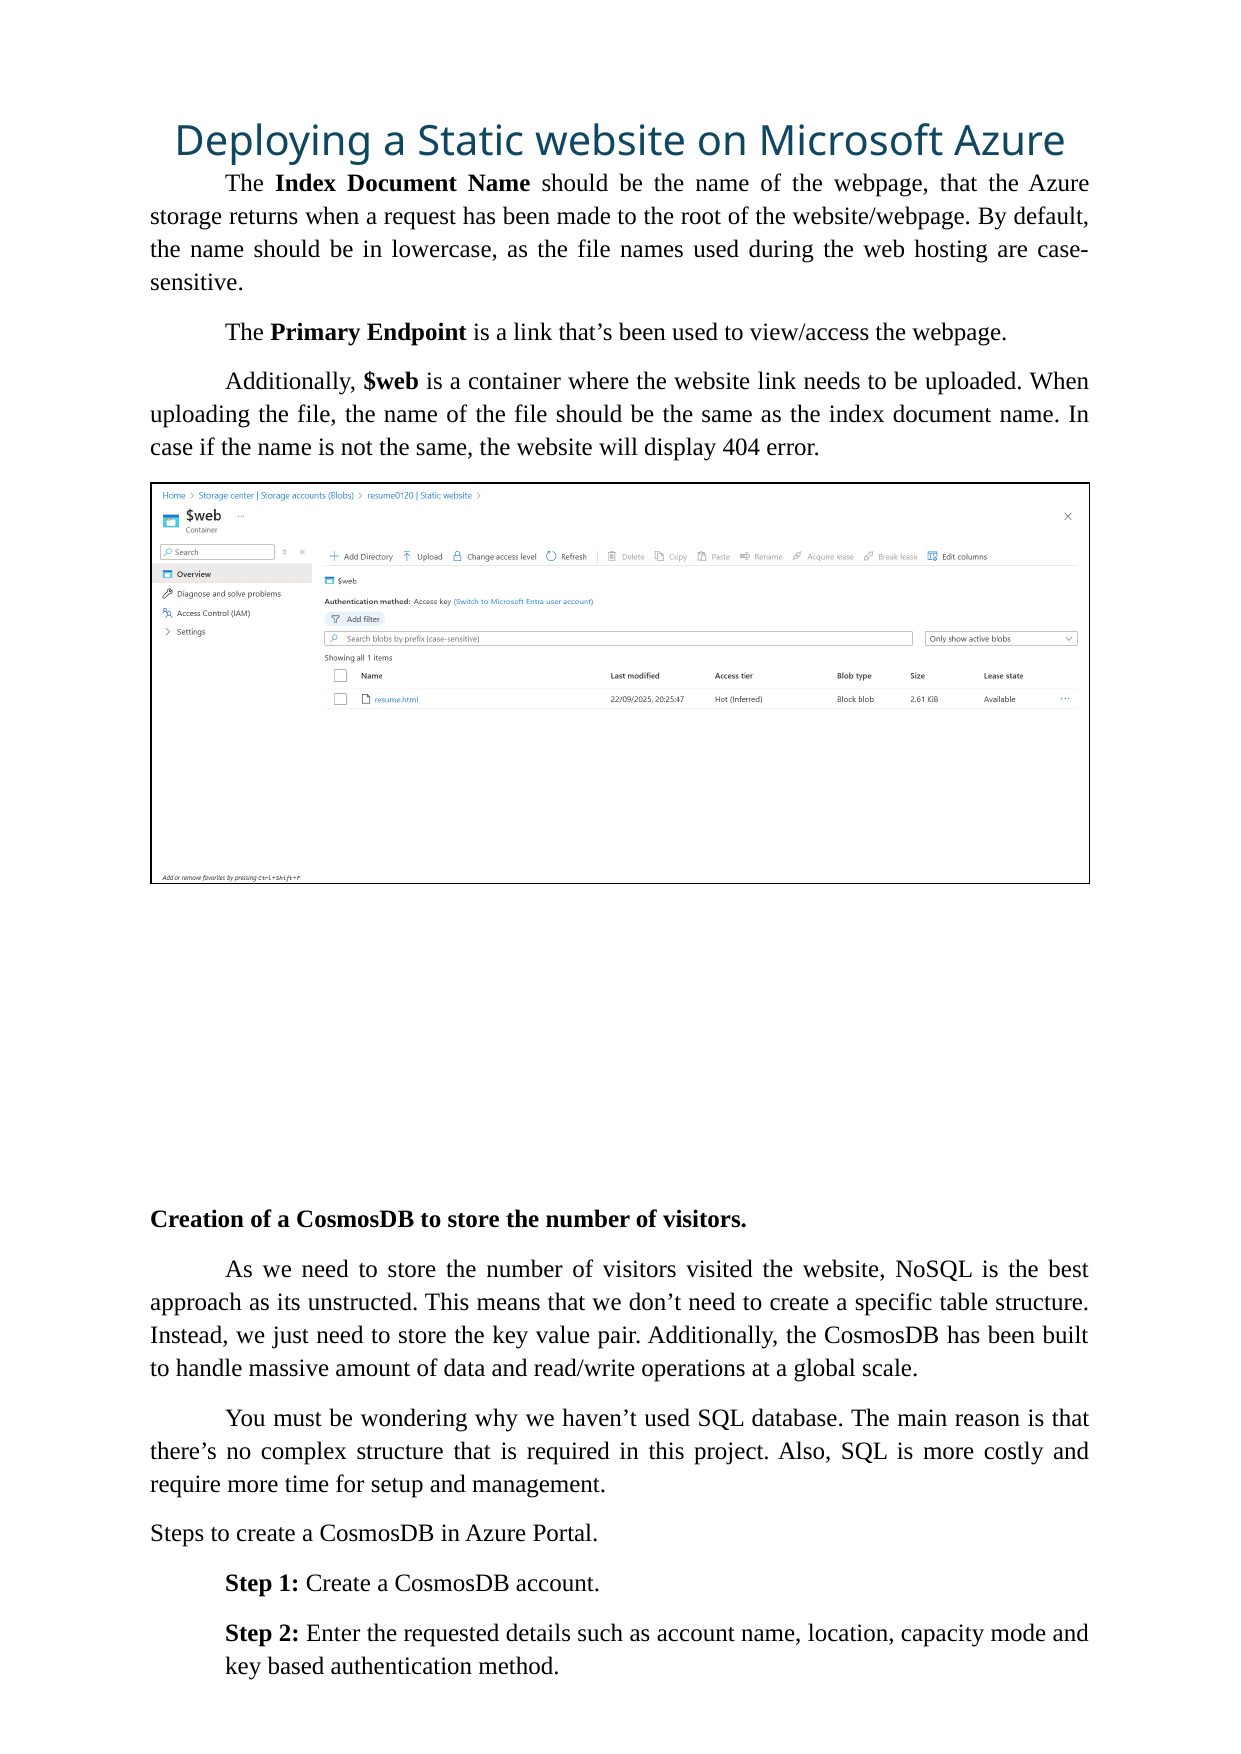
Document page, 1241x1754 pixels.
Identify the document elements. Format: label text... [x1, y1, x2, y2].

text Creation of a CosmosDB to store the number of visitors. [150, 1204, 1090, 1233]
text The Primary Endpoint is a link that’s been used to view/access the webpage. [150, 317, 1090, 346]
text Steps to create a CosmosDB in Azure Portal. [150, 1518, 1090, 1547]
text You must be wondering why we haven’t used SQL database. The main reason is that there’s no complex structure that is required in this project. Also, SQL is more costly and require more time for setup and management. [150, 1403, 1090, 1497]
text Step 1: Create a CosmosDB account. [225, 1568, 1090, 1597]
text Additionally, $web is a container where the website link needs to be uploaded. When uploading the file, the name of the file should be the same as the index document name. In case if the name is not the same, the website will display 404 error. [150, 366, 1090, 461]
text As we need to store the number of visitors visited the website, NoSQL is the best approach as its unstructed. This means that we don’t need to create a specific table structure. Instead, we just need to store the key value pair. Additionally, the CosmosDB has been built to handle massive amount of data and read/write operations at a global scale. [150, 1254, 1090, 1382]
text Step 2: Enter the requested details such as account name, location, capacity mode and key based authentication method. [225, 1618, 1090, 1679]
text The Index Document Name should be the name of the webpage, that the Azure storage returns when a request has been made to the root of the website/webpage. By default, the name should be in lowercase, as the file names used during the web hosting are case-sensitive. [150, 168, 1090, 296]
